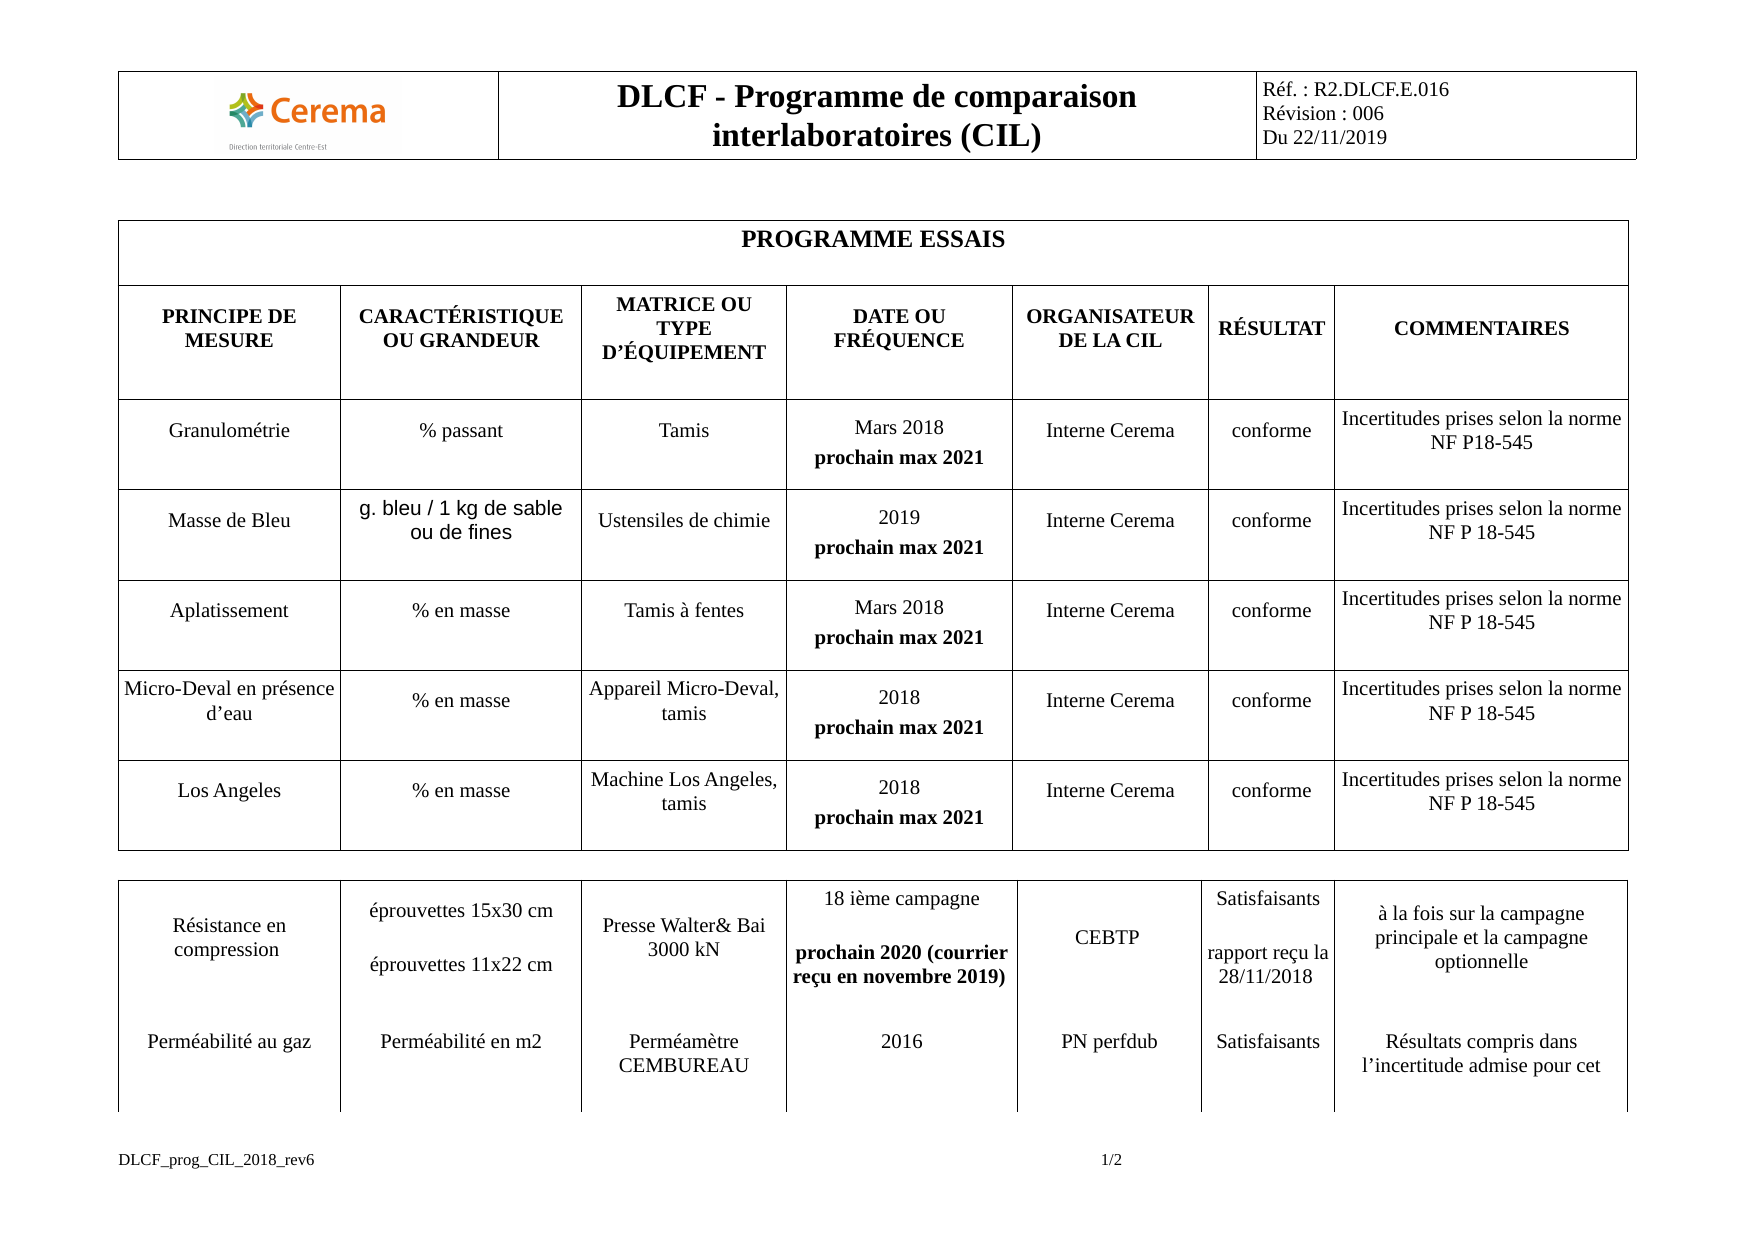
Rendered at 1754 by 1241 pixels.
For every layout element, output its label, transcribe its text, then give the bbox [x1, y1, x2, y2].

table_header Satisfaisants rapport reçu la 28/11/2018 [1202, 881, 1334, 1023]
table_cell % passant [341, 400, 581, 489]
table_header Résistance en compression [119, 881, 340, 1023]
table_cell Principe de mesure [119, 286, 340, 399]
table_cell Résultats compris dans l’incertitude admise pour cet [1335, 1023, 1627, 1112]
table_header éprouvettes 15x30 cm éprouvettes 11x22 cm [341, 881, 581, 1023]
table_header CEBTP [1018, 881, 1201, 1023]
table_cell Satisfaisants [1202, 1023, 1334, 1112]
table_cell Mars 2018 prochain max 2021 [787, 581, 1012, 669]
table_cell Perméamètre CEMBUREAU [582, 1023, 786, 1112]
table_cell Mars 2018 prochain max 2021 [787, 400, 1012, 489]
table_cell résultat [1209, 286, 1334, 399]
table_cell Interne Cerema [1013, 490, 1208, 579]
table_cell 2016 [787, 1023, 1017, 1112]
table_cell Commentaires [1335, 286, 1628, 399]
table_cell Ustensiles de chimie [582, 490, 786, 579]
table_cell Machine Los Angeles, tamis [582, 761, 786, 850]
table_cell Los Angeles [119, 761, 340, 850]
table_cell conforme [1209, 400, 1334, 489]
picture [213, 76, 402, 154]
table_cell Interne Cerema [1013, 581, 1208, 669]
table_cell Interne Cerema [1013, 761, 1208, 850]
table_cell conforme [1209, 581, 1334, 669]
table_cell 2019 prochain max 2021 [787, 490, 1012, 579]
table_cell conforme [1209, 761, 1334, 850]
table_cell Aplatissement [119, 581, 340, 669]
table_cell conforme [1209, 671, 1334, 760]
table_cell % en masse [341, 671, 581, 760]
table_cell 2018 prochain max 2021 [787, 671, 1012, 760]
table_cell Perméabilité au gaz [119, 1023, 340, 1112]
table_header Programme essais [119, 221, 1628, 285]
table_cell Granulométrie [119, 400, 340, 489]
table_cell organisateur de la CIL [1013, 286, 1208, 399]
table_cell Masse de Bleu [119, 490, 340, 579]
table_cell % en masse [341, 761, 581, 850]
table_cell date ou Fréquence [787, 286, 1012, 399]
table_header à la fois sur la campagne principale et la campagne optionnelle [1335, 881, 1627, 1023]
table_cell conforme [1209, 490, 1334, 579]
table_cell 2018 prochain max 2021 [787, 761, 1012, 850]
table_cell Appareil Micro-Deval, tamis [582, 671, 786, 760]
table_cell % en masse [341, 581, 581, 669]
table_header 18 ième campagne prochain 2020 (courrier reçu en novembre 2019) [787, 881, 1017, 1023]
table_cell Micro-Deval en présence d’eau [119, 671, 340, 760]
table_cell g. bleu / 1 kg de sable ou de fines [341, 490, 581, 579]
table_cell Incertitudes prises selon la norme NF P 18-545 [1335, 761, 1628, 850]
table_cell Interne Cerema [1013, 671, 1208, 760]
table_cell Caractéristique ou grandeur [341, 286, 581, 399]
table_cell PN perfdub [1018, 1023, 1201, 1112]
table_cell Incertitudes prises selon la norme NF P 18-545 [1335, 671, 1628, 760]
table_cell Incertitudes prises selon la norme NF P 18-545 [1335, 490, 1628, 579]
table_cell Perméabilité en m2 [341, 1023, 581, 1112]
table_cell Tamis à fentes [582, 581, 786, 669]
table_header Presse Walter& Bai 3000 kN [582, 881, 786, 1023]
table_cell Incertitudes prises selon la norme NF P18-545 [1335, 400, 1628, 489]
table_cell Incertitudes prises selon la norme NF P 18-545 [1335, 581, 1628, 669]
table_cell Matrice ou type d’équipement [582, 286, 786, 399]
table_cell Tamis [582, 400, 786, 489]
table_cell Interne Cerema [1013, 400, 1208, 489]
